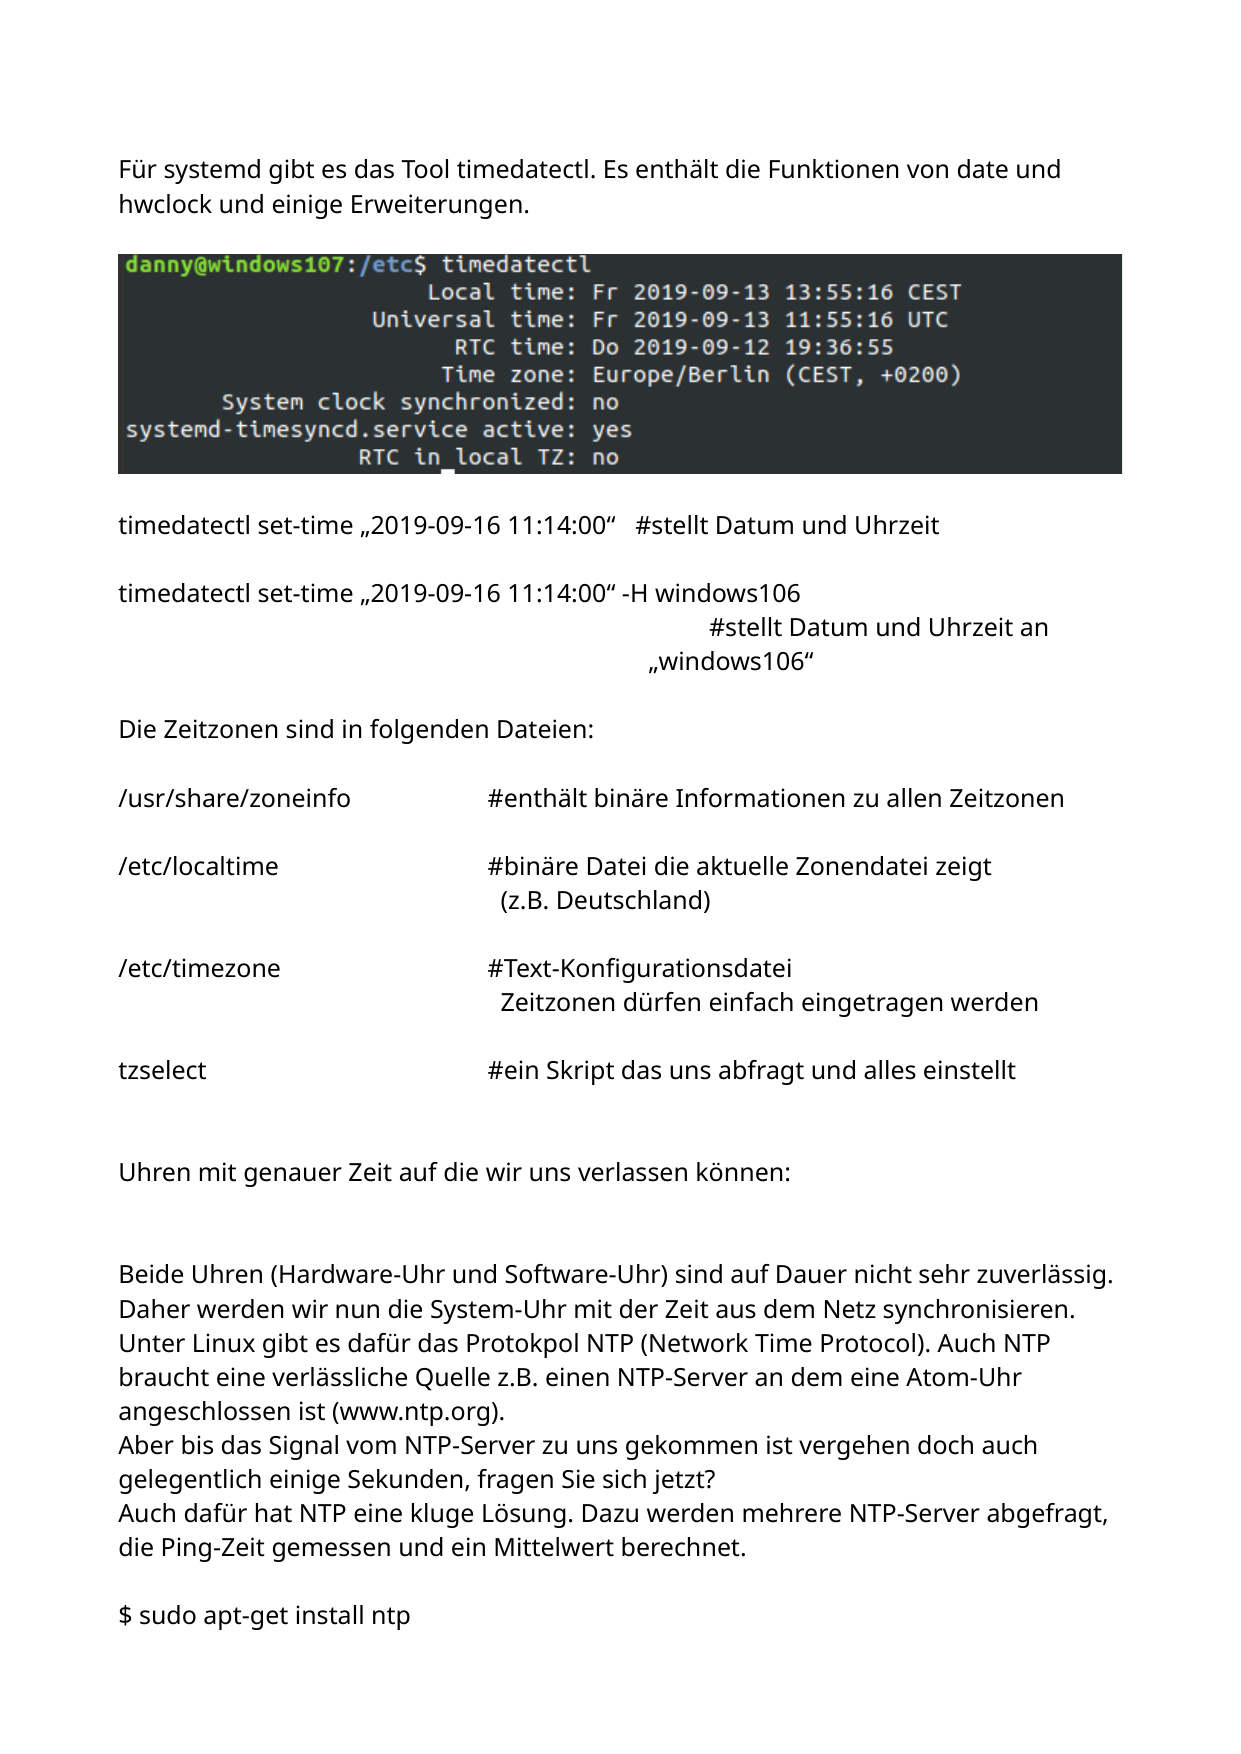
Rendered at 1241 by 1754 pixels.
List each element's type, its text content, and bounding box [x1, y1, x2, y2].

text timedatectl set-time „2019-09-16 11:14:00“ #stellt Datum und Uhrzeit timedatectl set-time „2019-09-16 11:14:00“ -H windows106 #stellt Datum und Uhrzeit an „windows106“ [118, 508, 1122, 678]
text Uhren mit genauer Zeit auf die wir uns verlassen können: Beide Uhren (Hardware-Uhr und Software-Uhr) sind auf Dauer nicht sehr zuverlässig. Daher werden wir nun die System-Uhr mit der Zeit aus dem Netz synchronisieren. Unter Linux gibt es dafür das Protokpol NTP (Network Time Protocol). Auch NTP braucht eine verlässliche Quelle z.B. einen NTP-Server an dem eine Atom-Uhr angeschlossen ist (www.ntp.org). Aber bis das Signal vom NTP-Server zu uns gekommen ist vergehen doch auch gelegentlich einige Sekunden, fragen Sie sich jetzt? Auch dafür hat NTP eine kluge Lösung. Dazu werden mehrere NTP-Server abgefragt, die Ping-Zeit gemessen und ein Mittelwert berechnet. $ sudo apt-get install ntp [118, 1155, 1122, 1632]
text Für systemd gibt es das Tool timedatectl. Es enthält die Funktionen von date und hwclock und einige Erweiterungen. [118, 118, 1122, 254]
text Die Zeitzonen sind in folgenden Dateien: /usr/share/zoneinfo #enthält binäre Informationen zu allen Zeitzonen /etc/localtime #binäre Datei die aktuelle Zonendatei zeigt (z.B. Deutschland) /etc/timezone #Text-Konfigurationsdatei Zeitzonen dürfen einfach eingetragen werden tzselect #ein Skript das uns abfragt und alles einstellt [118, 712, 1122, 1087]
picture [118, 254, 1123, 474]
